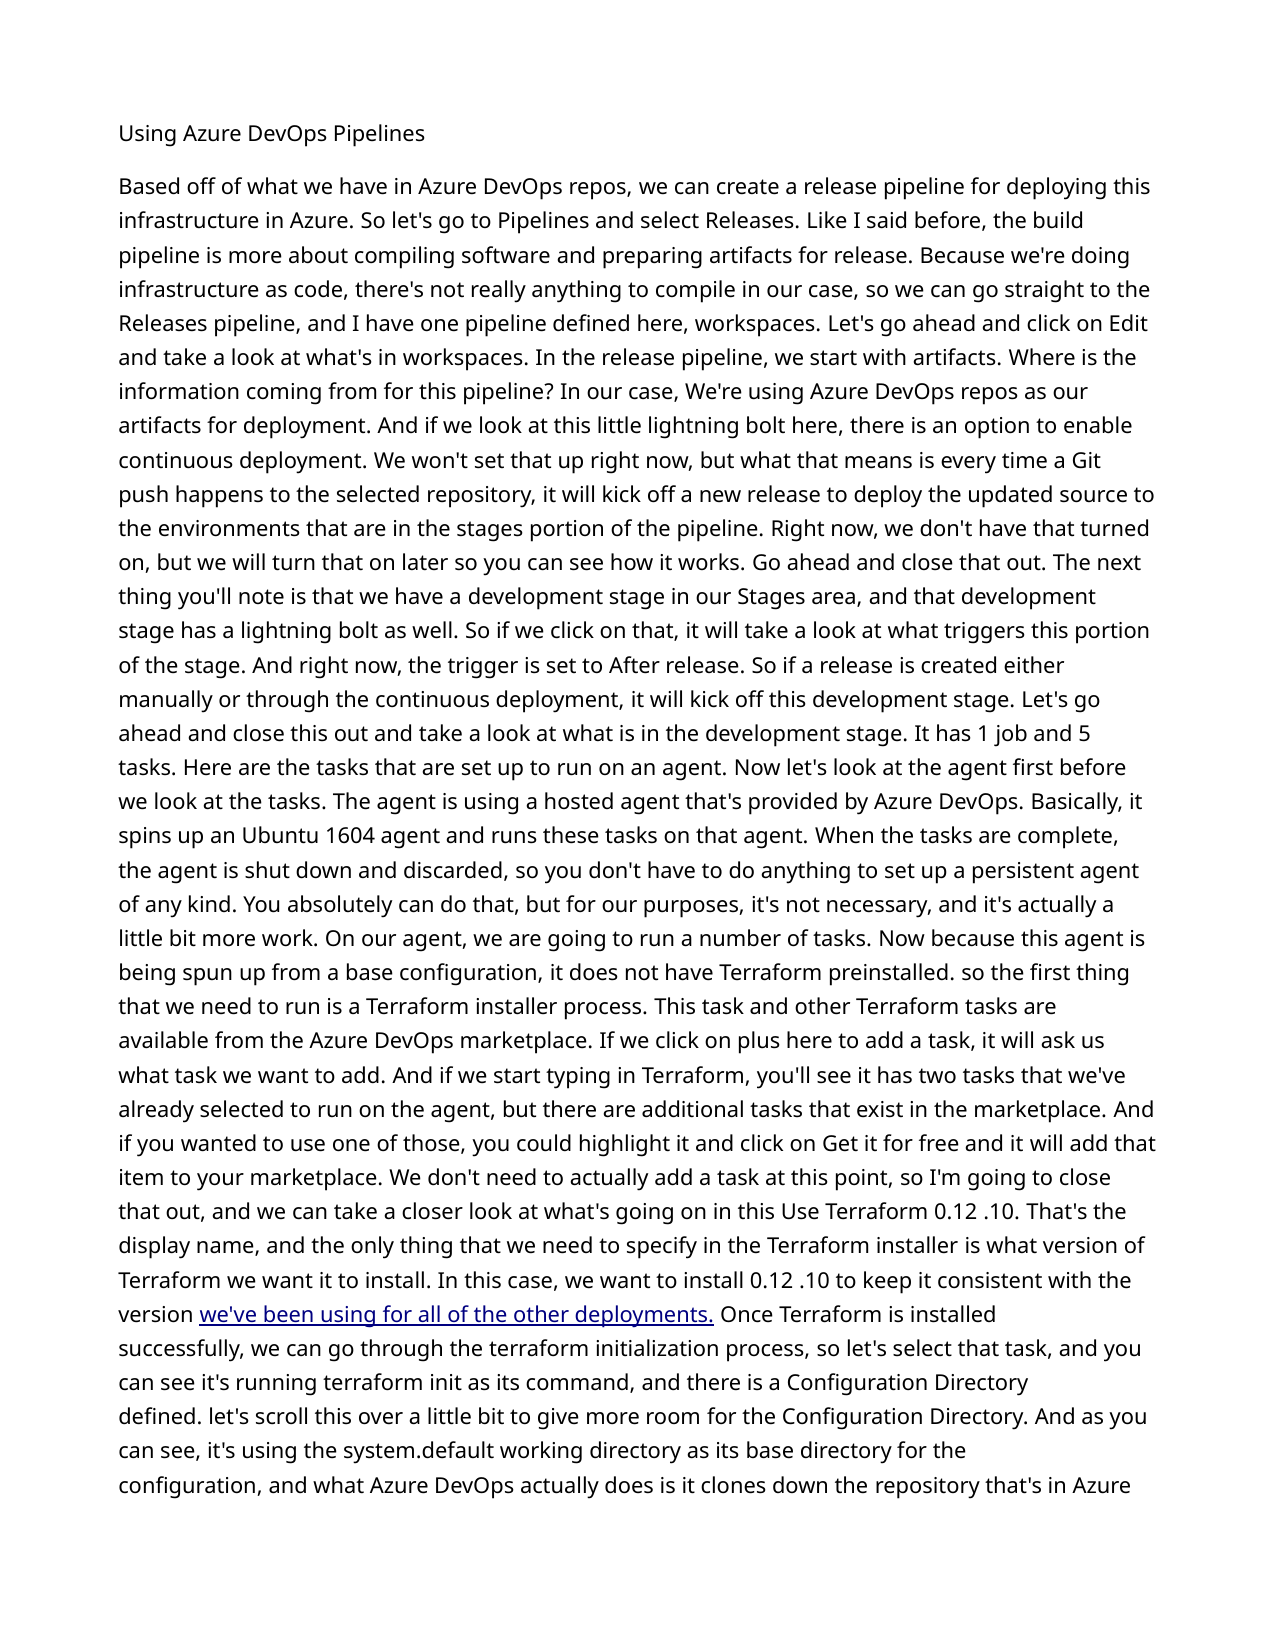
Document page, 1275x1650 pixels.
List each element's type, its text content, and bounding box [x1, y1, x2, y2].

subtitle Using Azure DevOps Pipelines [118, 118, 1157, 148]
text Based off of what we have in Azure DevOps repos, we can create a release pipeline for deploying this infrastructure in Azure. So let's go to Pipelines and select Releases. Like I said before, the build pipeline is more about compiling software and preparing artifacts for release. Because we're doing infrastructure as code, there's not really anything to compile in our case, so we can go straight to the Releases pipeline, and I have one pipeline defined here, workspaces. Let's go ahead and click on Edit and take a look at what's in workspaces. In the release pipeline, we start with artifacts. Where is the information coming from for this pipeline? In our case, We're using Azure DevOps repos as our artifacts for deployment. And if we look at this little lightning bolt here, there is an option to enable continuous deployment. We won't set that up right now, but what that means is every time a Git push happens to the selected repository, it will kick off a new release to deploy the updated source to the environments that are in the stages portion of the pipeline. Right now, we don't have that turned on, but we will turn that on later so you can see how it works. Go ahead and close that out. The next thing you'll note is that we have a development stage in our Stages area, and that development stage has a lightning bolt as well. So if we click on that, it will take a look at what triggers this portion of the stage. And right now, the trigger is set to After release. So if a release is created either manually or through the continuous deployment, it will kick off this development stage. Let's go ahead and close this out and take a look at what is in the development stage. It has 1 job and 5 tasks. Here are the tasks that are set up to run on an agent. Now let's look at the agent first before we look at the tasks. The agent is using a hosted agent that's provided by Azure DevOps. Basically, it spins up an Ubuntu 1604 agent and runs these tasks on that agent. When the tasks are complete, the agent is shut down and discarded, so you don't have to do anything to set up a persistent agent of any kind. You absolutely can do that, but for our purposes, it's not necessary, and it's actually a little bit more work. On our agent, we are going to run a number of tasks. Now because this agent is being spun up from a base configuration, it does not have Terraform preinstalled. so the first thing that we need to run is a Terraform installer process. This task and other Terraform tasks are available from the Azure DevOps marketplace. If we click on plus here to add a task, it will ask us what task we want to add. And if we start typing in Terraform, you'll see it has two tasks that we've already selected to run on the agent, but there are additional tasks that exist in the marketplace. And if you wanted to use one of those, you could highlight it and click on Get it for free and it will add that item to your marketplace. We don't need to actually add a task at this point, so I'm going to close that out, and we can take a closer look at what's going on in this Use Terraform 0.12 .10. That's the display name, and the only thing that we need to specify in the Terraform installer is what version of Terraform we want it to install. In this case, we want to install 0.12 .10 to keep it consistent with the version we've been using for all of the other deployments. Once Terraform is installed successfully, we can go through the terraform initialization process, so let's select that task, and you can see it's running terraform init as its command, and there is a Configuration Directory defined. let's scroll this over a little bit to give more room for the Configuration Directory. And as you can see, it's using the system.default working directory as its base directory for the configuration, and what Azure DevOps actually does is it clones down the repository that's in Azure [118, 171, 1157, 1499]
